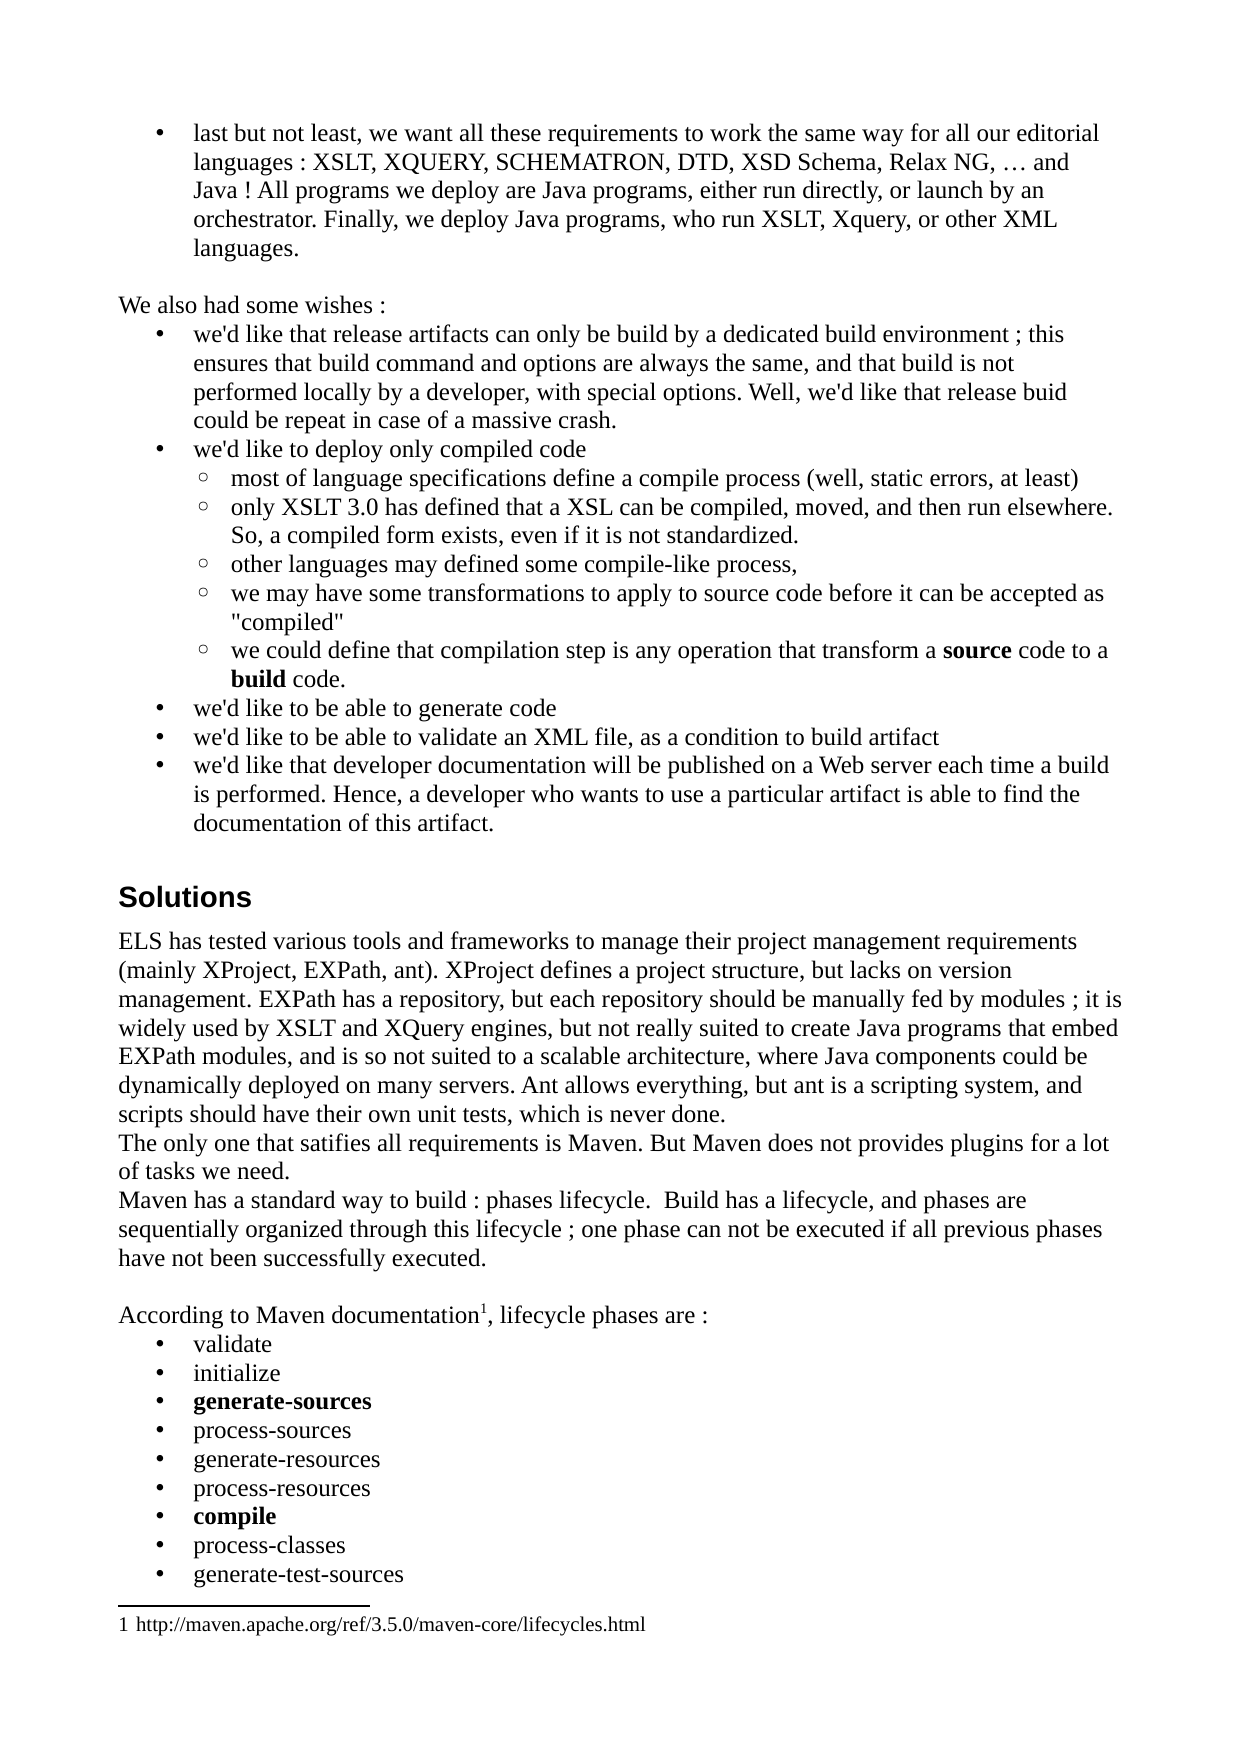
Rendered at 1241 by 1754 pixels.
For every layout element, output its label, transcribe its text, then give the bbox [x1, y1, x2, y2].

list last but not least, we want all these requirements to work the same way for all our editorial languages : XSLT, XQUERY, SCHEMATRON, DTD, XSD Schema, Relax NG, … and Java ! All programs we deploy are Java programs, either run directly, or launch by an orchestrator. Finally, we deploy Java programs, who run XSLT, Xquery, or other XML languages. [156, 118, 1122, 262]
text The only one that satifies all requirements is Maven. But Maven does not provides plugins for a lot of tasks we need. Maven has a standard way to build : phases lifecycle. Build has a lifecycle, and phases are sequentially organized through this lifecycle ; one phase can not be executed if all previous phases have not been successfully executed. According to Maven documentation, lifecycle phases are : [118, 1128, 1122, 1329]
list generate-resources [156, 1444, 1122, 1473]
list we'd like to deploy only compiled code [156, 434, 1122, 463]
list process-classes [156, 1530, 1122, 1559]
list we'd like that release artifacts can only be build by a dedicated build environment ; this ensures that build command and options are always the same, and that build is not performed locally by a developer, with special options. Well, we'd like that release buid could be repeat in case of a massive crash. [156, 319, 1122, 434]
text http://maven.apache.org/ref/3.5.0/maven-core/lifecycles.html [118, 1612, 1122, 1636]
list we'd like to be able to validate an XML file, as a condition to build artifact [156, 722, 1122, 751]
list only XSLT 3.0 has defined that a XSL can be compiled, moved, and then run elsewhere. So, a compiled form exists, even if it is not standardized. [193, 492, 1122, 549]
list we'd like to be able to generate code [156, 693, 1122, 722]
subtitle Solutions [118, 880, 1122, 914]
list validate [156, 1329, 1122, 1358]
list we may have some transformations to apply to source code before it can be accepted as "compiled" [193, 578, 1122, 636]
list compile [156, 1501, 1122, 1530]
list generate-test-sources [156, 1559, 1122, 1588]
text ELS has tested various tools and frameworks to manage their project management requirements (mainly XProject, EXPath, ant). XProject defines a project structure, but lacks on version management. EXPath has a repository, but each repository should be manually fed by modules ; it is widely used by XSLT and XQuery engines, but not really suited to create Java programs that embed EXPath modules, and is so not suited to a scalable architecture, where Java components could be dynamically deployed on many servers. Ant allows everything, but ant is a scripting system, and scripts should have their own unit tests, which is never done. [118, 926, 1122, 1128]
list generate-sources [156, 1386, 1122, 1415]
list we could define that compilation step is any operation that transform a source code to a build code. [193, 636, 1122, 693]
list most of language specifications define a compile process (well, static errors, at least) [193, 463, 1122, 492]
list process-resources [156, 1473, 1122, 1501]
list process-sources [156, 1415, 1122, 1444]
text We also had some wishes : [118, 291, 1122, 319]
list initialize [156, 1358, 1122, 1386]
list other languages may defined some compile-like process, [193, 549, 1122, 578]
list we'd like that developer documentation will be published on a Web server each time a build is performed. Hence, a developer who wants to use a particular artifact is able to find the documentation of this artifact. [156, 751, 1122, 837]
